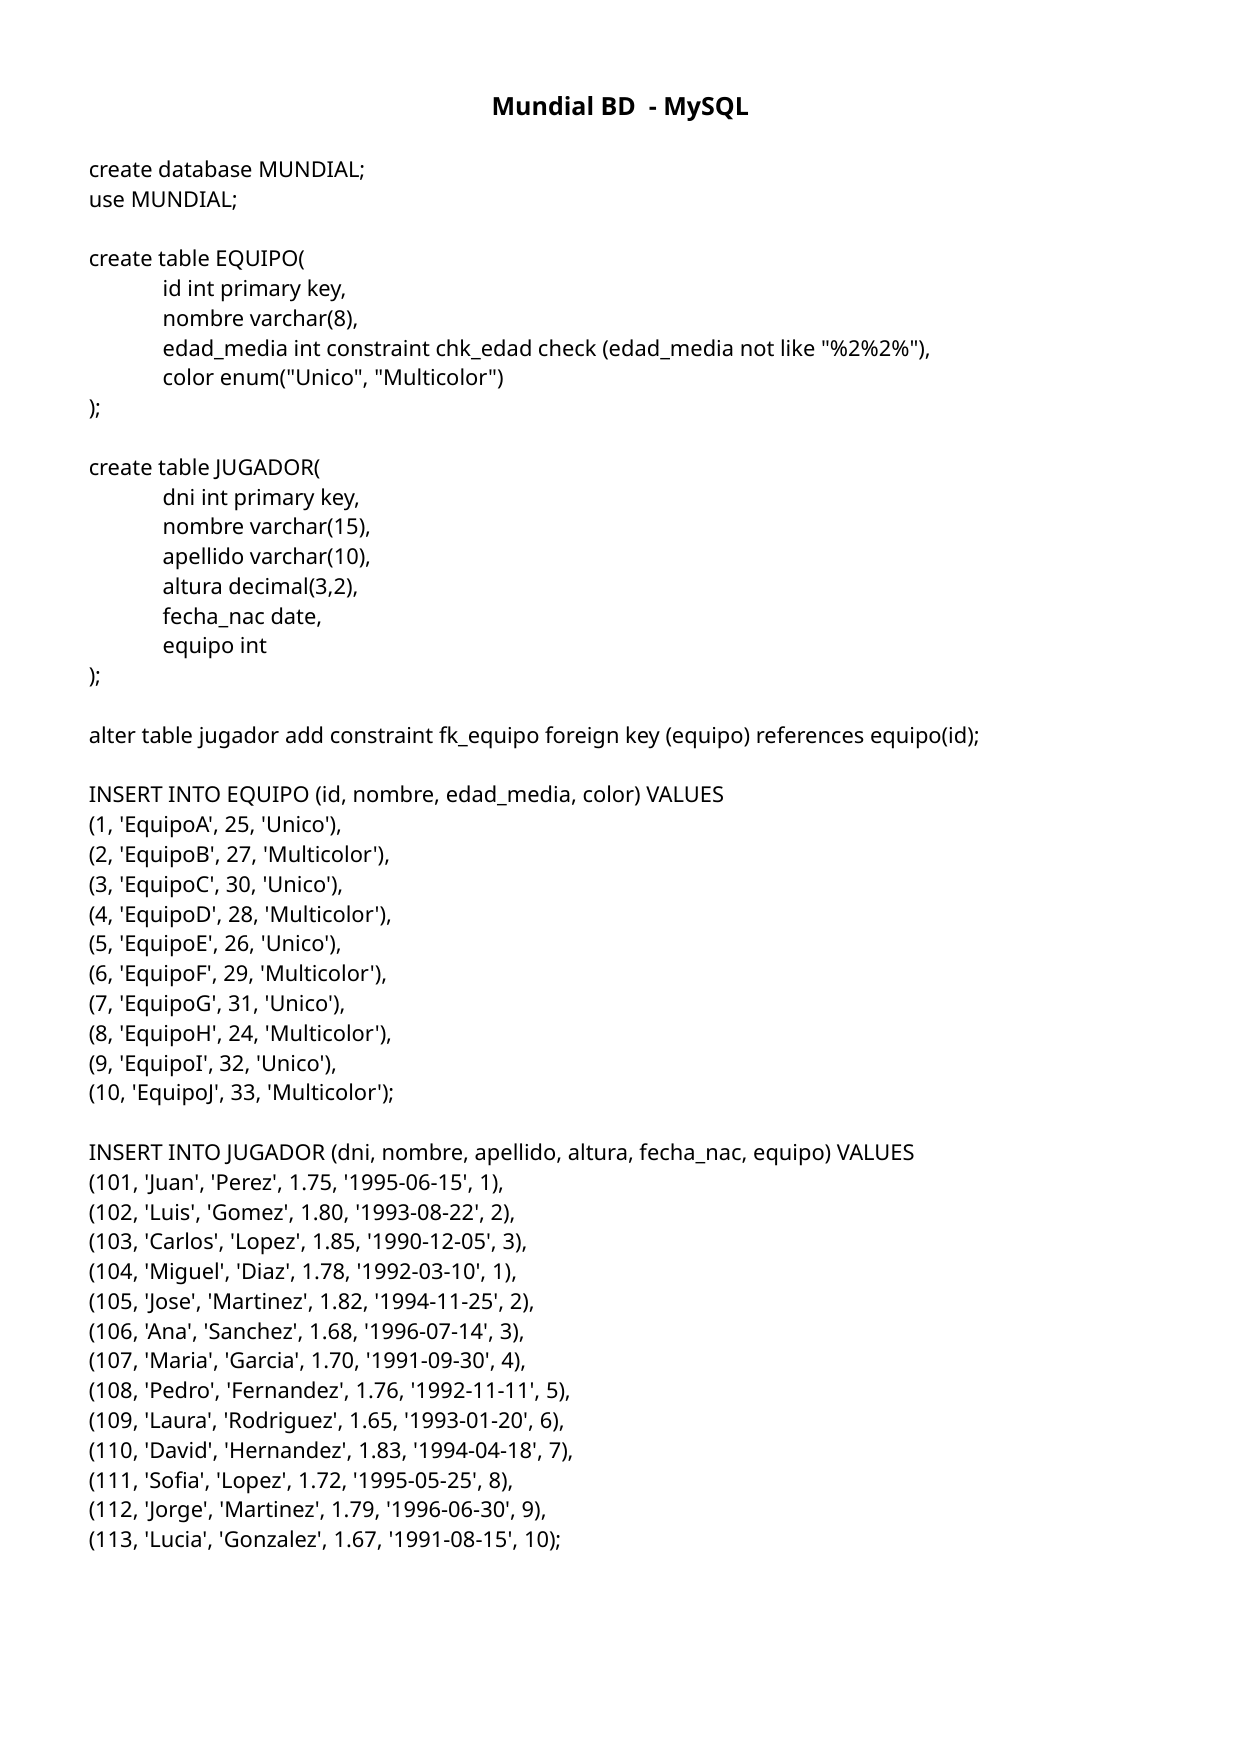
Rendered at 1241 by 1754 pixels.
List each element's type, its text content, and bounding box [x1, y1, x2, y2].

text Mundial BD - MySQL [88, 88, 1152, 123]
text create database MUNDIAL; use MUNDIAL; create table EQUIPO( id int primary key, nombre varchar(8), edad_media int constraint chk_edad check (edad_media not like "%2%2%"), color enum("Unico", "Multicolor") ); create table JUGADOR( dni int primary key, nombre varchar(15), apellido varchar(10), altura decimal(3,2), fecha_nac date, equipo int ); alter table jugador add constraint fk_equipo foreign key (equipo) references equipo(id); INSERT INTO EQUIPO (id, nombre, edad_media, color) VALUES (1, 'EquipoA', 25, 'Unico'), (2, 'EquipoB', 27, 'Multicolor'), (3, 'EquipoC', 30, 'Unico'), (4, 'EquipoD', 28, 'Multicolor'), (5, 'EquipoE', 26, 'Unico'), (6, 'EquipoF', 29, 'Multicolor'), (7, 'EquipoG', 31, 'Unico'), (8, 'EquipoH', 24, 'Multicolor'), (9, 'EquipoI', 32, 'Unico'), (10, 'EquipoJ', 33, 'Multicolor'); INSERT INTO JUGADOR (dni, nombre, apellido, altura, fecha_nac, equipo) VALUES (101, 'Juan', 'Perez', 1.75, '1995-06-15', 1), (102, 'Luis', 'Gomez', 1.80, '1993-08-22', 2), (103, 'Carlos', 'Lopez', 1.85, '1990-12-05', 3), (104, 'Miguel', 'Diaz', 1.78, '1992-03-10', 1), (105, 'Jose', 'Martinez', 1.82, '1994-11-25', 2), (106, 'Ana', 'Sanchez', 1.68, '1996-07-14', 3), (107, 'Maria', 'Garcia', 1.70, '1991-09-30', 4), (108, 'Pedro', 'Fernandez', 1.76, '1992-11-11', 5), (109, 'Laura', 'Rodriguez', 1.65, '1993-01-20', 6), (110, 'David', 'Hernandez', 1.83, '1994-04-18', 7), (111, 'Sofia', 'Lopez', 1.72, '1995-05-25', 8), (112, 'Jorge', 'Martinez', 1.79, '1996-06-30', 9), (113, 'Lucia', 'Gonzalez', 1.67, '1991-08-15', 10); [88, 154, 1152, 1554]
